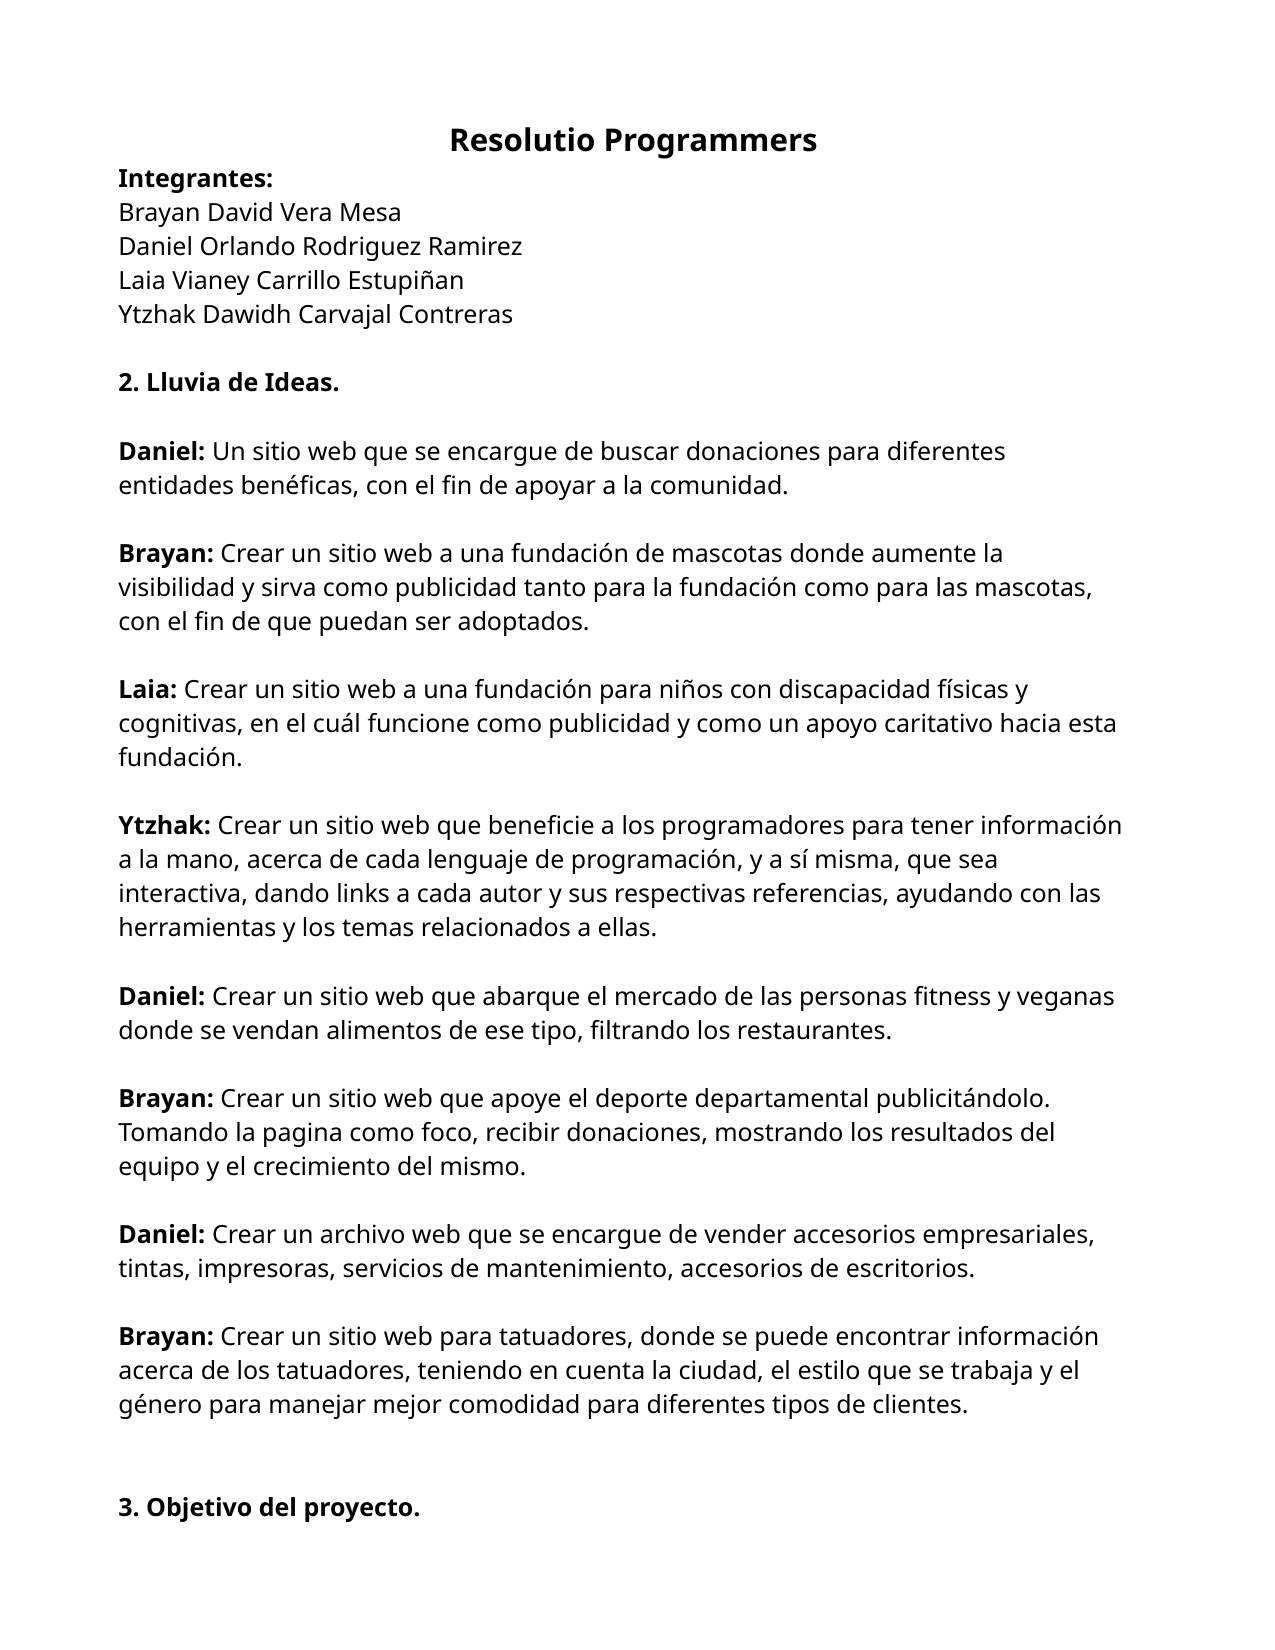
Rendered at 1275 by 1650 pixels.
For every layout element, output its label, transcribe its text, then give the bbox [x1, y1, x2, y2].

text cognitivas, en el cuál funcione como publicidad y como un apoyo caritativo hacia esta [118, 706, 1157, 740]
text Brayan: Crear un sitio web para tatuadores, donde se puede encontrar información [118, 1319, 1157, 1353]
text Brayan David Vera Mesa [118, 195, 1157, 229]
text a la mano, acerca de cada lenguaje de programación, y a sí misma, que sea [118, 842, 1157, 876]
text acerca de los tatuadores, teniendo en cuenta la ciudad, el estilo que se trabaja y el [118, 1353, 1157, 1387]
text Integrantes: [118, 161, 1157, 195]
text Ytzhak: Crear un sitio web que beneficie a los programadores para tener información [118, 808, 1157, 842]
text Daniel Orlando Rodriguez Ramirez [118, 229, 1157, 263]
text tintas, impresoras, servicios de mantenimiento, accesorios de escritorios. [118, 1251, 1157, 1285]
text 3. Objetivo del proyecto. [118, 1489, 1157, 1523]
text Daniel: Crear un sitio web que abarque el mercado de las personas fitness y veganas [118, 978, 1157, 1012]
text interactiva, dando links a cada autor y sus respectivas referencias, ayudando con las [118, 876, 1157, 910]
text equipo y el crecimiento del mismo. [118, 1148, 1157, 1183]
text Resolutio Programmers [118, 118, 1157, 161]
text donde se vendan alimentos de ese tipo, filtrando los restaurantes. [118, 1012, 1157, 1046]
text Daniel: Crear un archivo web que se encargue de vender accesorios empresariales, [118, 1217, 1157, 1251]
text 2. Lluvia de Ideas. [118, 365, 1157, 399]
text Brayan: Crear un sitio web a una fundación de mascotas donde aumente la [118, 535, 1157, 569]
text con el fin de que puedan ser adoptados. [118, 603, 1157, 638]
text fundación. [118, 740, 1157, 774]
text Daniel: Un sitio web que se encargue de buscar donaciones para diferentes [118, 433, 1157, 467]
text visibilidad y sirva como publicidad tanto para la fundación como para las mascotas, [118, 569, 1157, 603]
text herramientas y los temas relacionados a ellas. [118, 910, 1157, 944]
text género para manejar mejor comodidad para diferentes tipos de clientes. [118, 1387, 1157, 1421]
text entidades benéficas, con el fin de apoyar a la comunidad. [118, 467, 1157, 501]
text Laia Vianey Carrillo Estupiñan [118, 263, 1157, 297]
text Brayan: Crear un sitio web que apoye el deporte departamental publicitándolo. [118, 1080, 1157, 1114]
text Laia: Crear un sitio web a una fundación para niños con discapacidad físicas y [118, 672, 1157, 706]
text Tomando la pagina como foco, recibir donaciones, mostrando los resultados del [118, 1114, 1157, 1148]
text Ytzhak Dawidh Carvajal Contreras [118, 297, 1157, 331]
